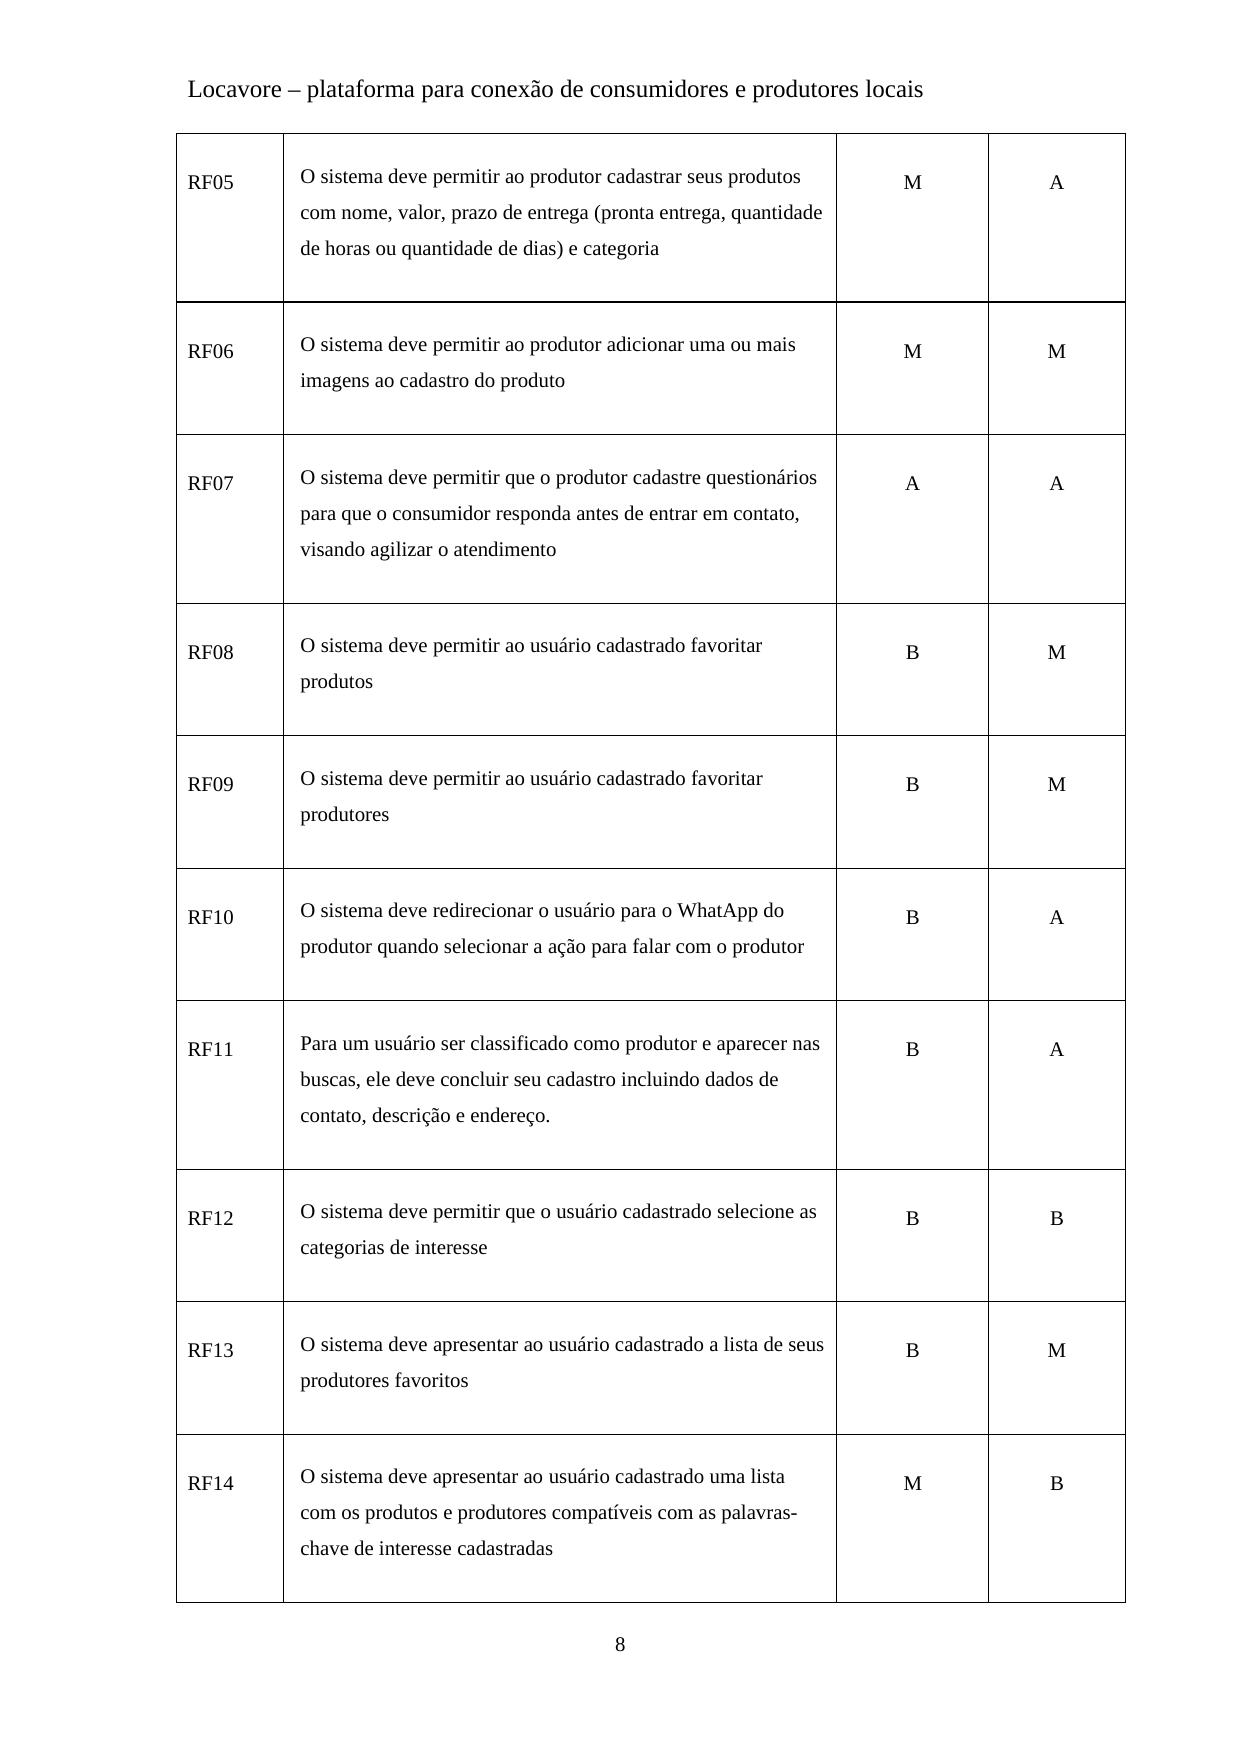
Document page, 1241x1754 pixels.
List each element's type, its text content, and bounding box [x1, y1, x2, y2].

table_cell RF12 [177, 1170, 283, 1301]
table_cell M [989, 1302, 1125, 1433]
table_cell O sistema deve apresentar ao usuário cadastrado a lista de seus produtores favoritos [284, 1302, 836, 1433]
table_cell M [837, 134, 988, 301]
table_cell RF11 [177, 1001, 283, 1168]
table_cell RF07 [177, 435, 283, 602]
table_cell A [989, 134, 1125, 301]
table_cell RF08 [177, 604, 283, 735]
table_cell B [837, 1302, 988, 1433]
table_cell B [837, 1170, 988, 1301]
table_cell Para um usuário ser classificado como produtor e aparecer nas buscas, ele deve concluir seu cadastro incluindo dados de contato, descrição e endereço. [284, 1001, 836, 1168]
table_cell O sistema deve permitir ao produtor adicionar uma ou mais imagens ao cadastro do produto [284, 303, 836, 434]
table_cell B [837, 869, 988, 1000]
table_cell A [989, 435, 1125, 602]
table_cell M [989, 736, 1125, 867]
table_cell RF14 [177, 1435, 283, 1602]
table_cell RF05 [177, 134, 283, 301]
table_cell O sistema deve permitir que o usuário cadastrado selecione as categorias de interesse [284, 1170, 836, 1301]
table_cell M [837, 1435, 988, 1602]
table_cell RF13 [177, 1302, 283, 1433]
table_cell M [989, 604, 1125, 735]
table_cell RF06 [177, 303, 283, 434]
table_cell O sistema deve permitir ao usuário cadastrado favoritar produtores [284, 736, 836, 867]
table_cell M [989, 303, 1125, 434]
table_cell O sistema deve permitir que o produtor cadastre questionários para que o consumidor responda antes de entrar em contato, visando agilizar o atendimento [284, 435, 836, 602]
table_cell A [837, 435, 988, 602]
table_cell B [837, 736, 988, 867]
table_cell B [837, 604, 988, 735]
table_cell B [837, 1001, 988, 1168]
table_cell RF09 [177, 736, 283, 867]
table_cell B [989, 1170, 1125, 1301]
table_cell O sistema deve permitir ao usuário cadastrado favoritar produtos [284, 604, 836, 735]
table_cell RF10 [177, 869, 283, 1000]
table_cell A [989, 1001, 1125, 1168]
table_cell M [837, 303, 988, 434]
table_cell O sistema deve redirecionar o usuário para o WhatApp do produtor quando selecionar a ação para falar com o produtor [284, 869, 836, 1000]
table_cell B [989, 1435, 1125, 1602]
table_cell A [989, 869, 1125, 1000]
table_cell O sistema deve apresentar ao usuário cadastrado uma lista com os produtos e produtores compatíveis com as palavras-chave de interesse cadastradas [284, 1435, 836, 1602]
table_cell O sistema deve permitir ao produtor cadastrar seus produtos com nome, valor, prazo de entrega (pronta entrega, quantidade de horas ou quantidade de dias) e categoria [284, 134, 836, 301]
